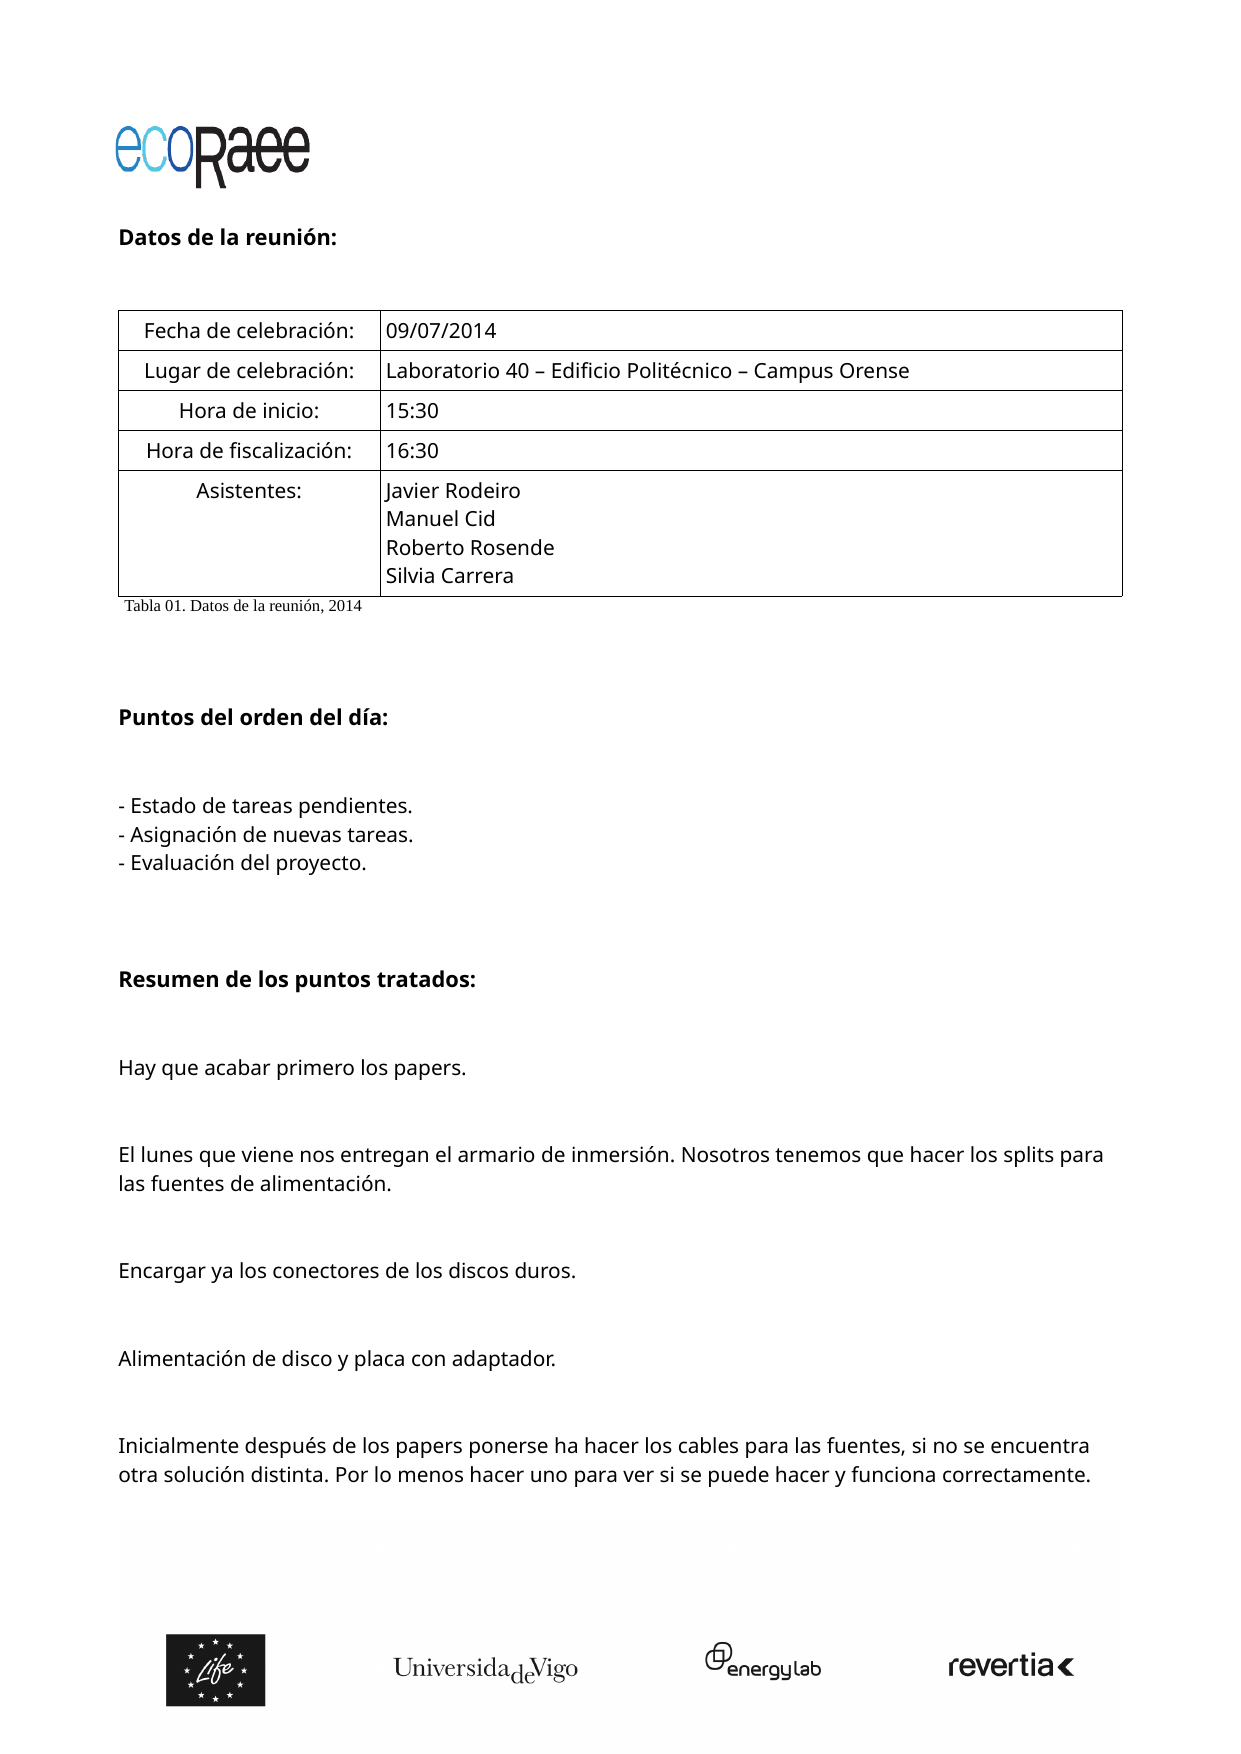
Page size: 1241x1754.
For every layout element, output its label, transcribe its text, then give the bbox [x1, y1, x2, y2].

text - Evaluación del proyecto. [118, 848, 1122, 877]
table_cell Laboratorio 40 – Edificio Politécnico – Campus Orense [381, 351, 1122, 390]
text Alimentación de disco y placa con adaptador. [118, 1344, 1122, 1372]
text Datos de la reunión: [118, 221, 1122, 251]
text Encargar ya los conectores de los discos duros. [118, 1256, 1122, 1285]
table_cell 15:30 [381, 391, 1122, 430]
text Hay que acabar primero los papers. [118, 1053, 1122, 1081]
text Inicialmente después de los papers ponerse ha hacer los cables para las fuentes, si no se encuentra otra solución distinta. Por lo menos hacer uno para ver si se puede hacer y funciona correctamente. [118, 1431, 1122, 1488]
table_header Fecha de celebración: [119, 311, 380, 350]
table_cell Hora de inicio: [119, 391, 380, 430]
text Resumen de los puntos tratados: [118, 964, 1122, 994]
table_header 09/07/2014 [381, 311, 1122, 350]
table_cell Asistentes: [119, 471, 380, 596]
table_cell 16:30 [381, 431, 1122, 470]
text - Estado de tareas pendientes. [118, 791, 1122, 820]
table_cell Hora de fiscalización: [119, 431, 380, 470]
picture [114, 124, 311, 190]
text Tabla 01. Datos de la reunión, 2014 [124, 597, 1122, 615]
table_cell Javier Rodeiro Manuel Cid Roberto Rosende Silvia Carrera [381, 471, 1122, 596]
text El lunes que viene nos entregan el armario de inmersión. Nosotros tenemos que hacer los splits para las fuentes de alimentación. [118, 1140, 1122, 1197]
table_cell Lugar de celebración: [119, 351, 380, 390]
text Puntos del orden del día: [118, 702, 1122, 732]
picture [118, 1514, 1123, 1754]
text - Asignación de nuevas tareas. [118, 820, 1122, 848]
